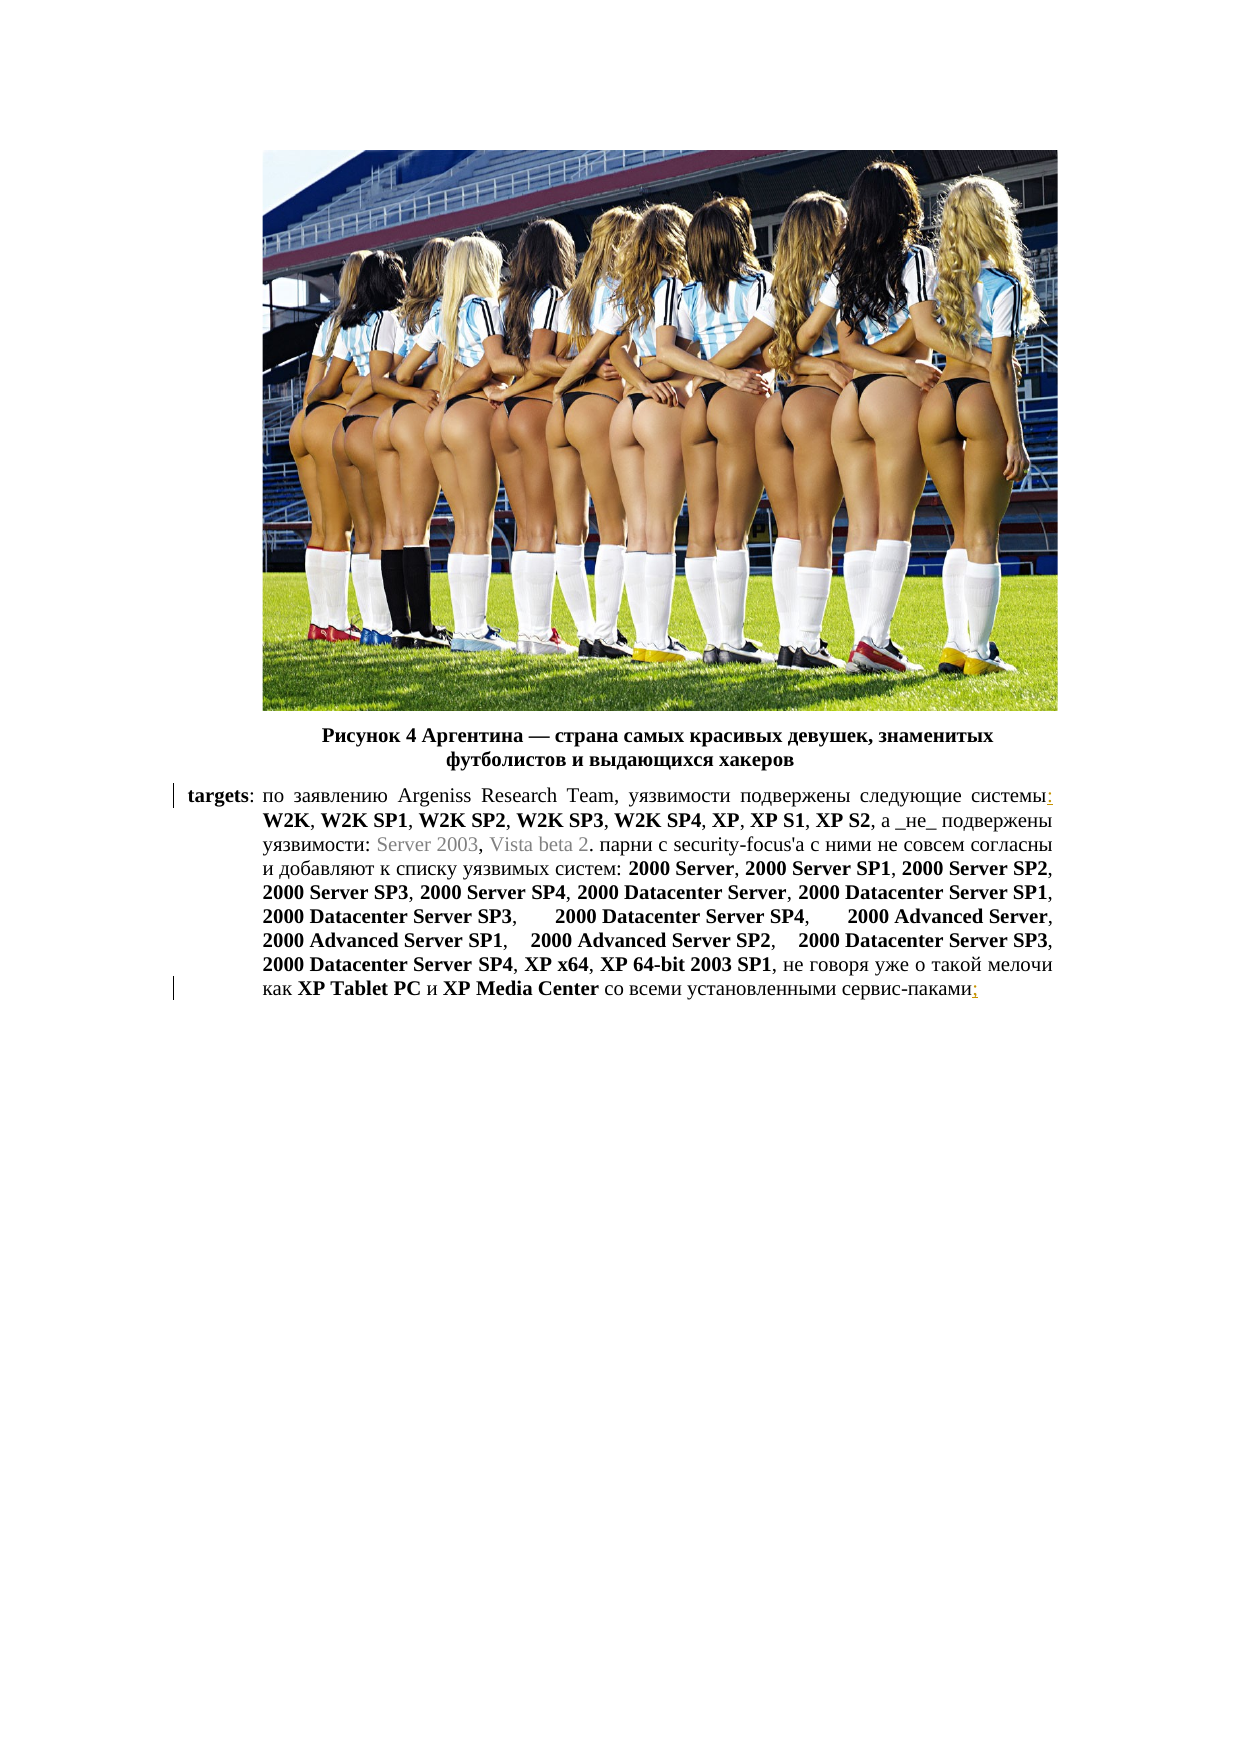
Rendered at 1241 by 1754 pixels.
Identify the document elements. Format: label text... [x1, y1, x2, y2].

picture [262, 150, 1058, 711]
text targets: по заявлению Argeniss Research Team, уязвимости подвержены следующие системы: W2K, W2K SP1, W2K SP2, W2K SP3, W2K SP4, XP, XP S1, XP S2, а _не_ подвержены уязвимости: Server 2003, Vista beta 2. парни с security-focus'а с ними не совсем согласны и добавляют к списку уязвимых систем: 2000 Server, 2000 Server SP1, 2000 Server SP2, 2000 Server SP3, 2000 Server SP4, 2000 Datacenter Server, 2000 Datacenter Server SP1, 2000 Datacenter Server SP3, 2000 Datacenter Server SP4, 2000 Advanced Server, 2000 Advanced Server SP1, 2000 Advanced Server SP2, 2000 Datacenter Server SP3, 2000 Datacenter Server SP4, XP x64, XP 64-bit 2003 SP1, не говоря уже о такой мелочи как XP Tablet PC и XP Media Center со всеми установленными сервис-паками; [187, 783, 1053, 1000]
text Рисунок 4 Аргентина — страна самых красивых девушек, знаменитых футболистов и выдающихся хакеров [187, 723, 1053, 771]
